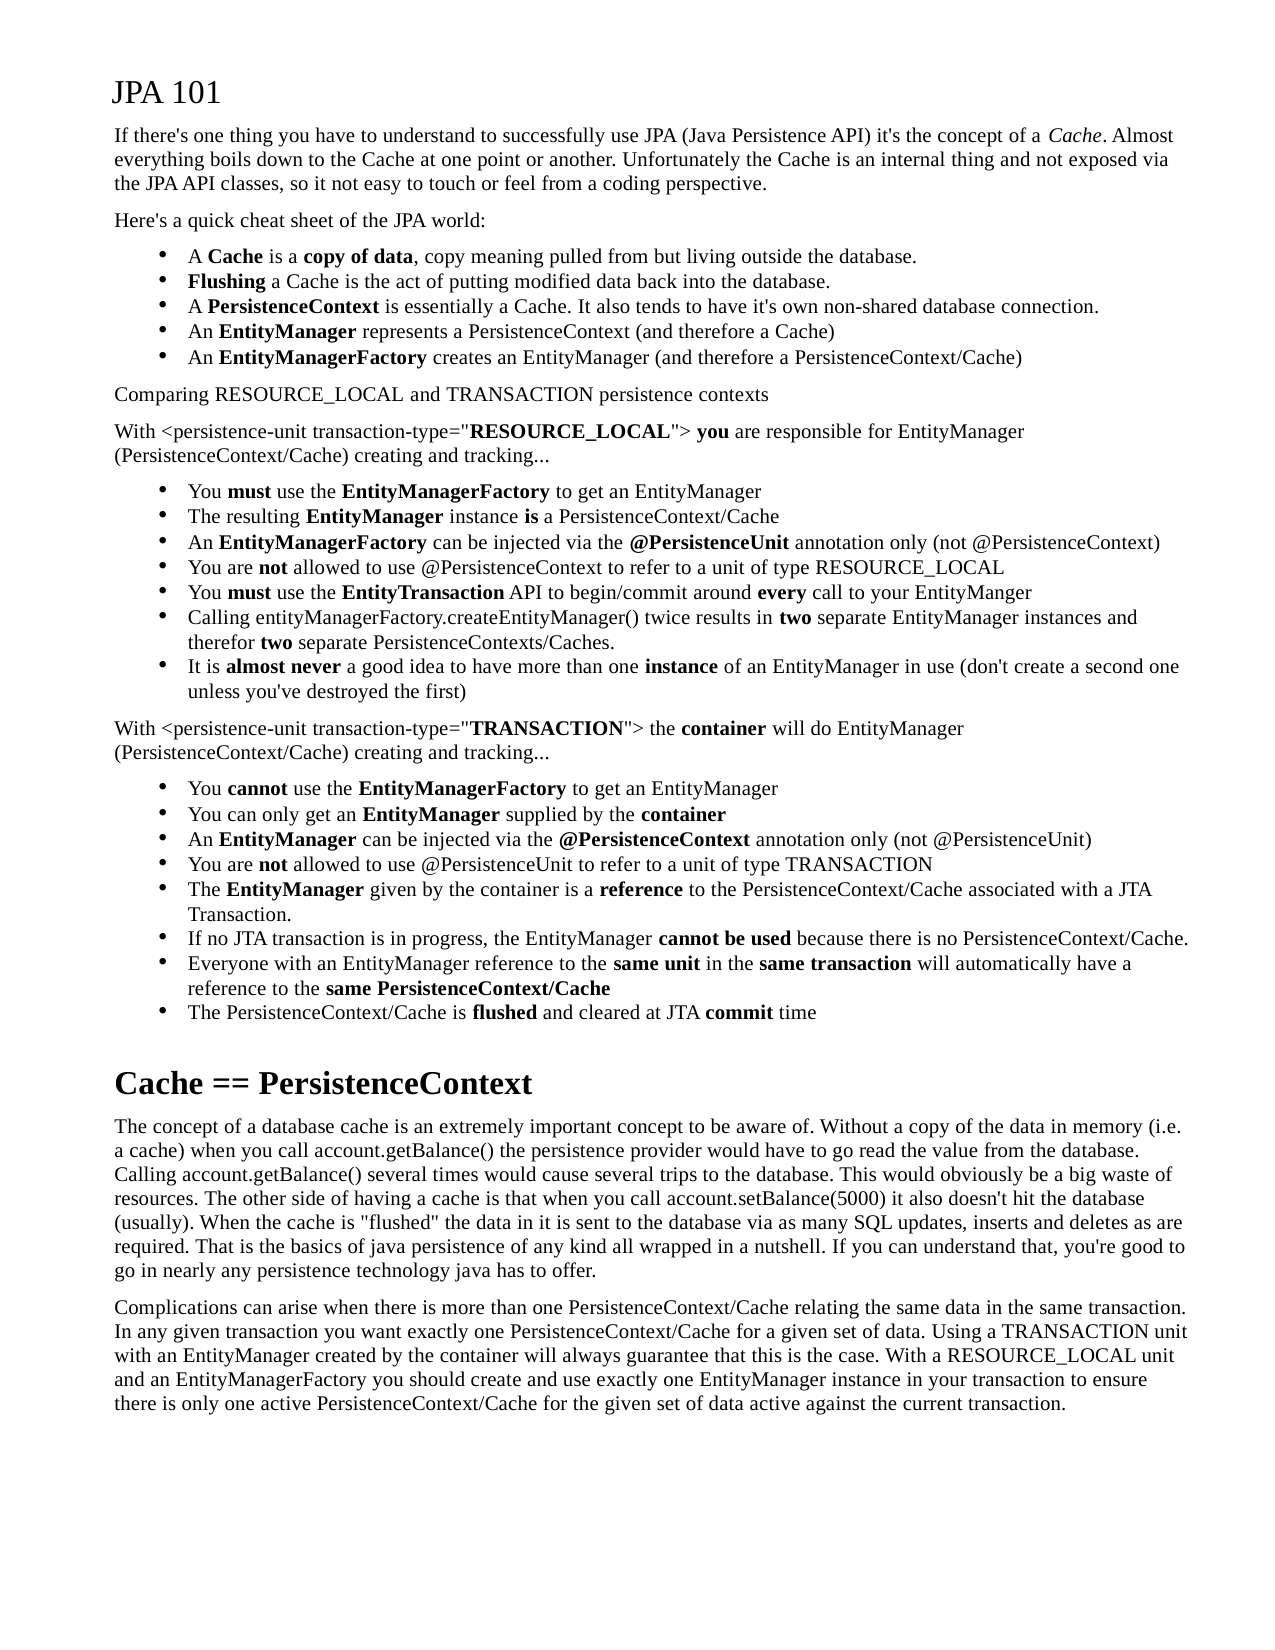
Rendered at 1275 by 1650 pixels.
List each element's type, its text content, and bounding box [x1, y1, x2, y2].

list The PersistenceContext/Cache is flushed and cleared at JTA commit time [158, 1000, 1195, 1025]
list Everyone with an EntityManager reference to the same unit in the same transaction will automatically have a reference to the same PersistenceContext/Cache [158, 951, 1195, 1000]
subtitle Cache == PersistenceContext [114, 1063, 1195, 1101]
list You must use the EntityManagerFactory to get an EntityManager [158, 479, 1195, 504]
subtitle JPA 101 [111, 72, 1195, 110]
list Flushing a Cache is the act of putting modified data back into the database. [158, 269, 1195, 294]
list An EntityManager represents a PersistenceContext (and therefore a Cache) [158, 319, 1195, 344]
list The resulting EntityManager instance is a PersistenceContext/Cache [158, 504, 1195, 529]
text Complications can arise when there is more than one PersistenceContext/Cache relating the same data in the same transaction. In any given transaction you want exactly one PersistenceContext/Cache for a given set of data. Using a TRANSACTION unit with an EntityManager created by the container will always guarantee that this is the case. With a RESOURCE_LOCAL unit and an EntityManagerFactory you should create and use exactly one EntityManager instance in your transaction to ensure there is only one active PersistenceContext/Cache for the given set of data active against the current transaction. [114, 1294, 1195, 1415]
text Comparing RESOURCE_LOCAL and TRANSACTION persistence contexts [114, 382, 1195, 406]
list The EntityManager given by the container is a reference to the PersistenceContext/Cache associated with a JTA Transaction. [158, 877, 1195, 926]
list You must use the EntityTransaction API to begin/commit around every call to your EntityManger [158, 580, 1195, 605]
list If no JTA transaction is in progress, the EntityManager cannot be used because there is no PersistenceContext/Cache. [158, 926, 1195, 951]
text If there's one thing you have to understand to successfully use JPA (Java Persistence API) it's the concept of a Cache. Almost everything boils down to the Cache at one point or another. Unfortunately the Cache is an internal thing and not exposed via the JPA API classes, so it not easy to touch or feel from a coding perspective. [114, 123, 1195, 195]
list An EntityManager can be injected via the @PersistenceContext annotation only (not @PersistenceUnit) [158, 826, 1195, 852]
list You can only get an EntityManager supplied by the container [158, 801, 1195, 826]
text The concept of a database cache is an extremely important concept to be aware of. Without a copy of the data in memory (i.e. a cache) when you call account.getBalance() the persistence provider would have to go read the value from the database. Calling account.getBalance() several times would cause several trips to the database. This would obviously be a big waste of resources. The other side of having a cache is that when you call account.setBalance(5000) it also doesn't hit the database (usually). When the cache is "flushed" the data in it is sent to the database via as many SQL updates, inserts and deletes as are required. That is the basics of java persistence of any kind all wrapped in a nutshell. If you can understand that, you're good to go in nearly any persistence technology java has to offer. [114, 1114, 1195, 1282]
text With <persistence-unit transaction-type="RESOURCE_LOCAL"> you are responsible for EntityManager (PersistenceContext/Cache) creating and tracking... [114, 419, 1195, 467]
list You cannot use the EntityManagerFactory to get an EntityManager [158, 776, 1195, 801]
list A PersistenceContext is essentially a Cache. It also tends to have it's own non-shared database connection. [158, 294, 1195, 319]
text Here's a quick cheat sheet of the JPA world: [114, 207, 1195, 232]
list You are not allowed to use @PersistenceContext to refer to a unit of type RESOURCE_LOCAL [158, 554, 1195, 580]
list A Cache is a copy of data, copy meaning pulled from but living outside the database. [158, 244, 1195, 269]
text With <persistence-unit transaction-type="TRANSACTION"> the container will do EntityManager (PersistenceContext/Cache) creating and tracking... [114, 716, 1195, 764]
list Calling entityManagerFactory.createEntityManager() twice results in two separate EntityManager instances and therefor two separate PersistenceContexts/Caches. [158, 605, 1195, 654]
list It is almost never a good idea to have more than one instance of an EntityManager in use (don't create a second one unless you've destroyed the first) [158, 654, 1195, 703]
list An EntityManagerFactory creates an EntityManager (and therefore a PersistenceContext/Cache) [158, 344, 1195, 369]
list You are not allowed to use @PersistenceUnit to refer to a unit of type TRANSACTION [158, 852, 1195, 877]
list An EntityManagerFactory can be injected via the @PersistenceUnit annotation only (not @PersistenceContext) [158, 529, 1195, 554]
